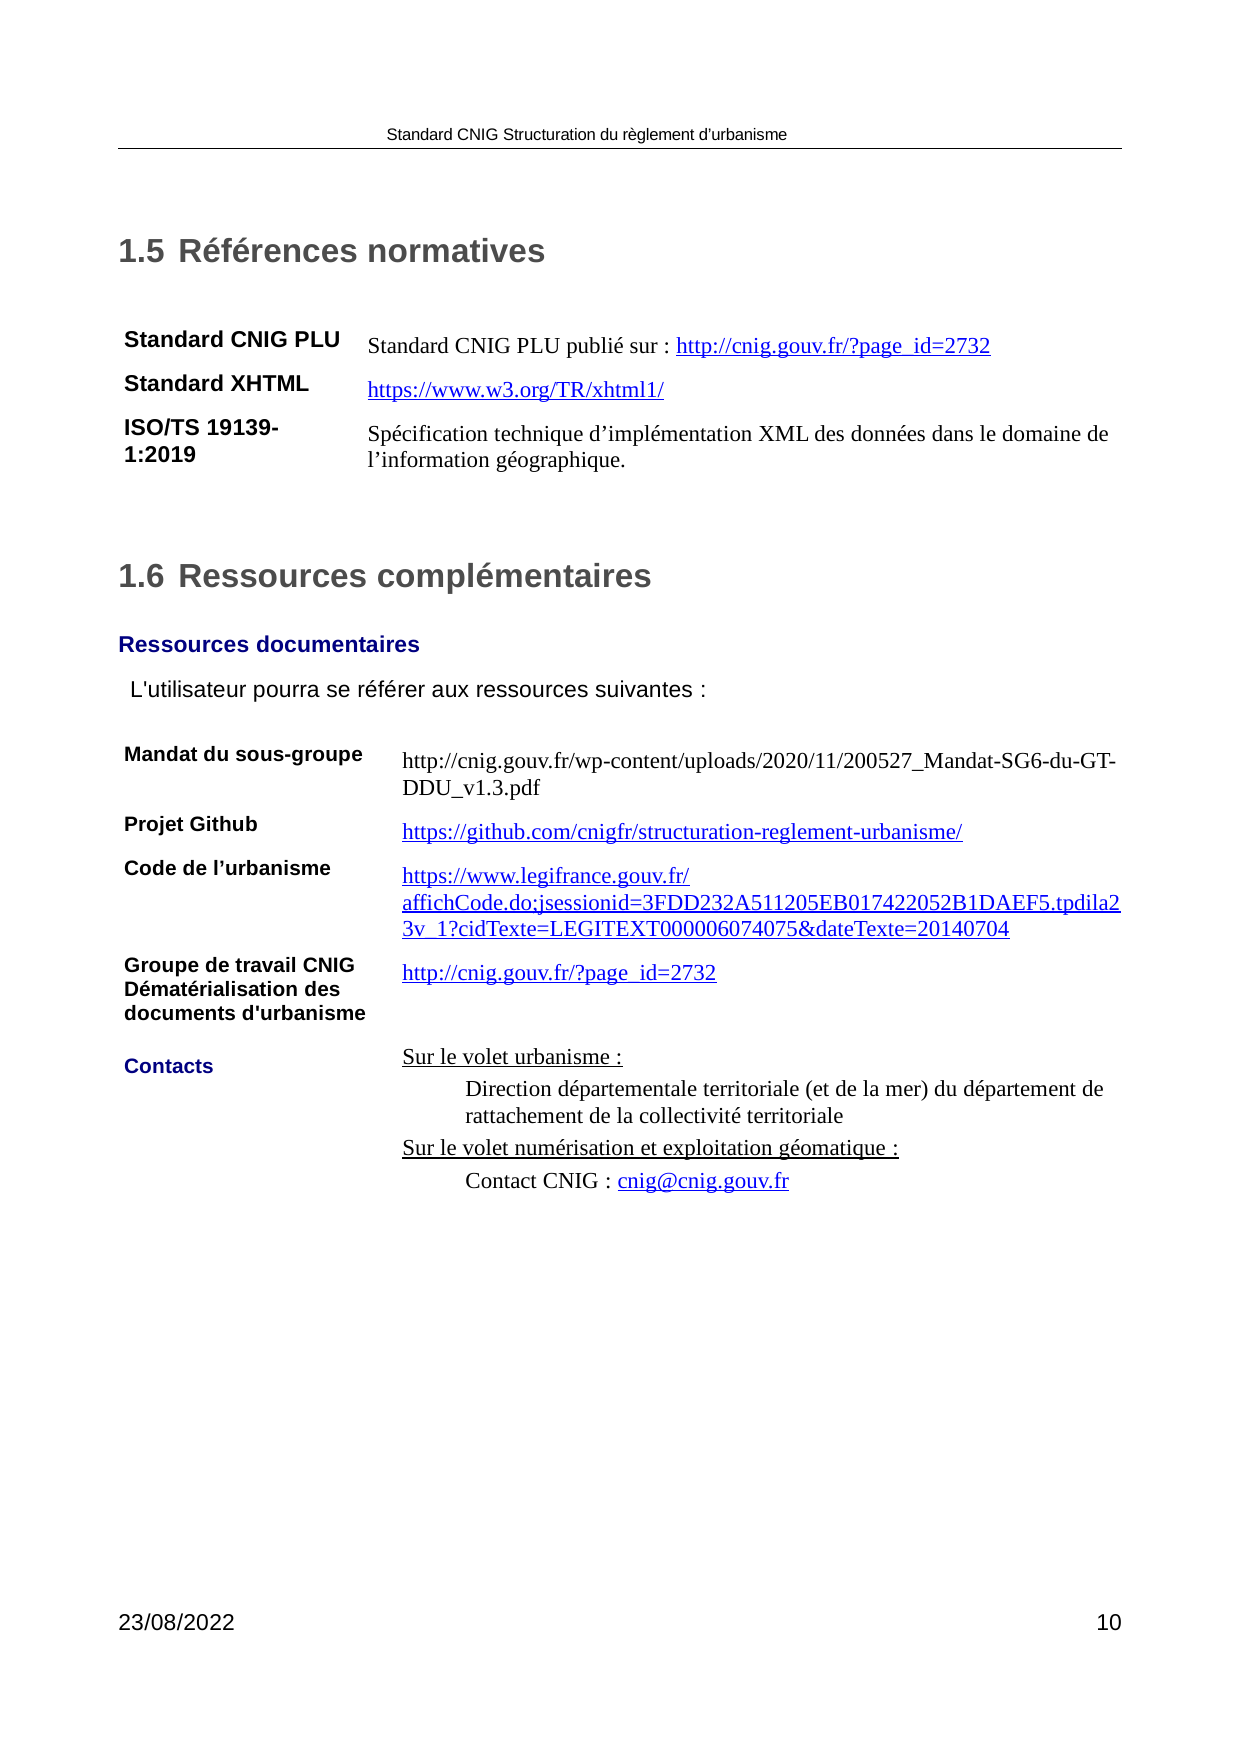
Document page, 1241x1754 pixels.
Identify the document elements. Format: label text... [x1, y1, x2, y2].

subtitle Références normatives [118, 231, 1122, 269]
table_cell Contacts [118, 1031, 390, 1199]
table_cell Spécification technique d’implémentation XML des données dans le domaine de l’information géographique. [356, 408, 1122, 478]
table_header Mandat du sous-groupe [118, 736, 390, 806]
text L'utilisateur pourra se référer aux ressources suivantes : [130, 676, 1122, 703]
table_header http://cnig.gouv.fr/wp-content/uploads/2020/11/200527_Mandat-SG6-du-GT-DDU_v1.3.pdf [390, 736, 1122, 806]
table_cell Groupe de travail CNIG Dématérialisation des documents d'urbanisme [118, 947, 390, 1031]
table_cell https://github.com/cnigfr/structuration-reglement-urbanisme/ [390, 806, 1122, 850]
table_cell Standard XHTML [118, 364, 356, 408]
table_cell Code de l’urbanisme [118, 850, 390, 947]
table_cell https://www.w3.org/TR/xhtml1/ [356, 364, 1122, 408]
table_cell Sur le volet urbanisme : Direction départementale territoriale (et de la mer) du département de rattachement de la collectivité territoriale Sur le volet numérisation et exploitation géomatique : Contact CNIG : cnig@cnig.gouv.fr [390, 1031, 1122, 1199]
table_cell https://www.legifrance.gouv.fr/affichCode.do;jsessionid=3FDD232A511205EB017422052B1DAEF5.tpdila23v_1?cidTexte=LEGITEXT000006074075&dateTexte=20140704 [390, 850, 1122, 947]
table_header Standard CNIG PLU publié sur : http://cnig.gouv.fr/?page_id=2732 [356, 320, 1122, 364]
table_cell ISO/TS 19139-1:2019 [118, 408, 356, 478]
subtitle Ressources complémentaires [118, 556, 1122, 595]
table_cell Projet Github [118, 806, 390, 850]
table_header Standard CNIG PLU [118, 320, 356, 364]
table_cell http://cnig.gouv.fr/?page_id=2732 [390, 947, 1122, 1031]
subtitle Ressources documentaires [118, 631, 1122, 658]
